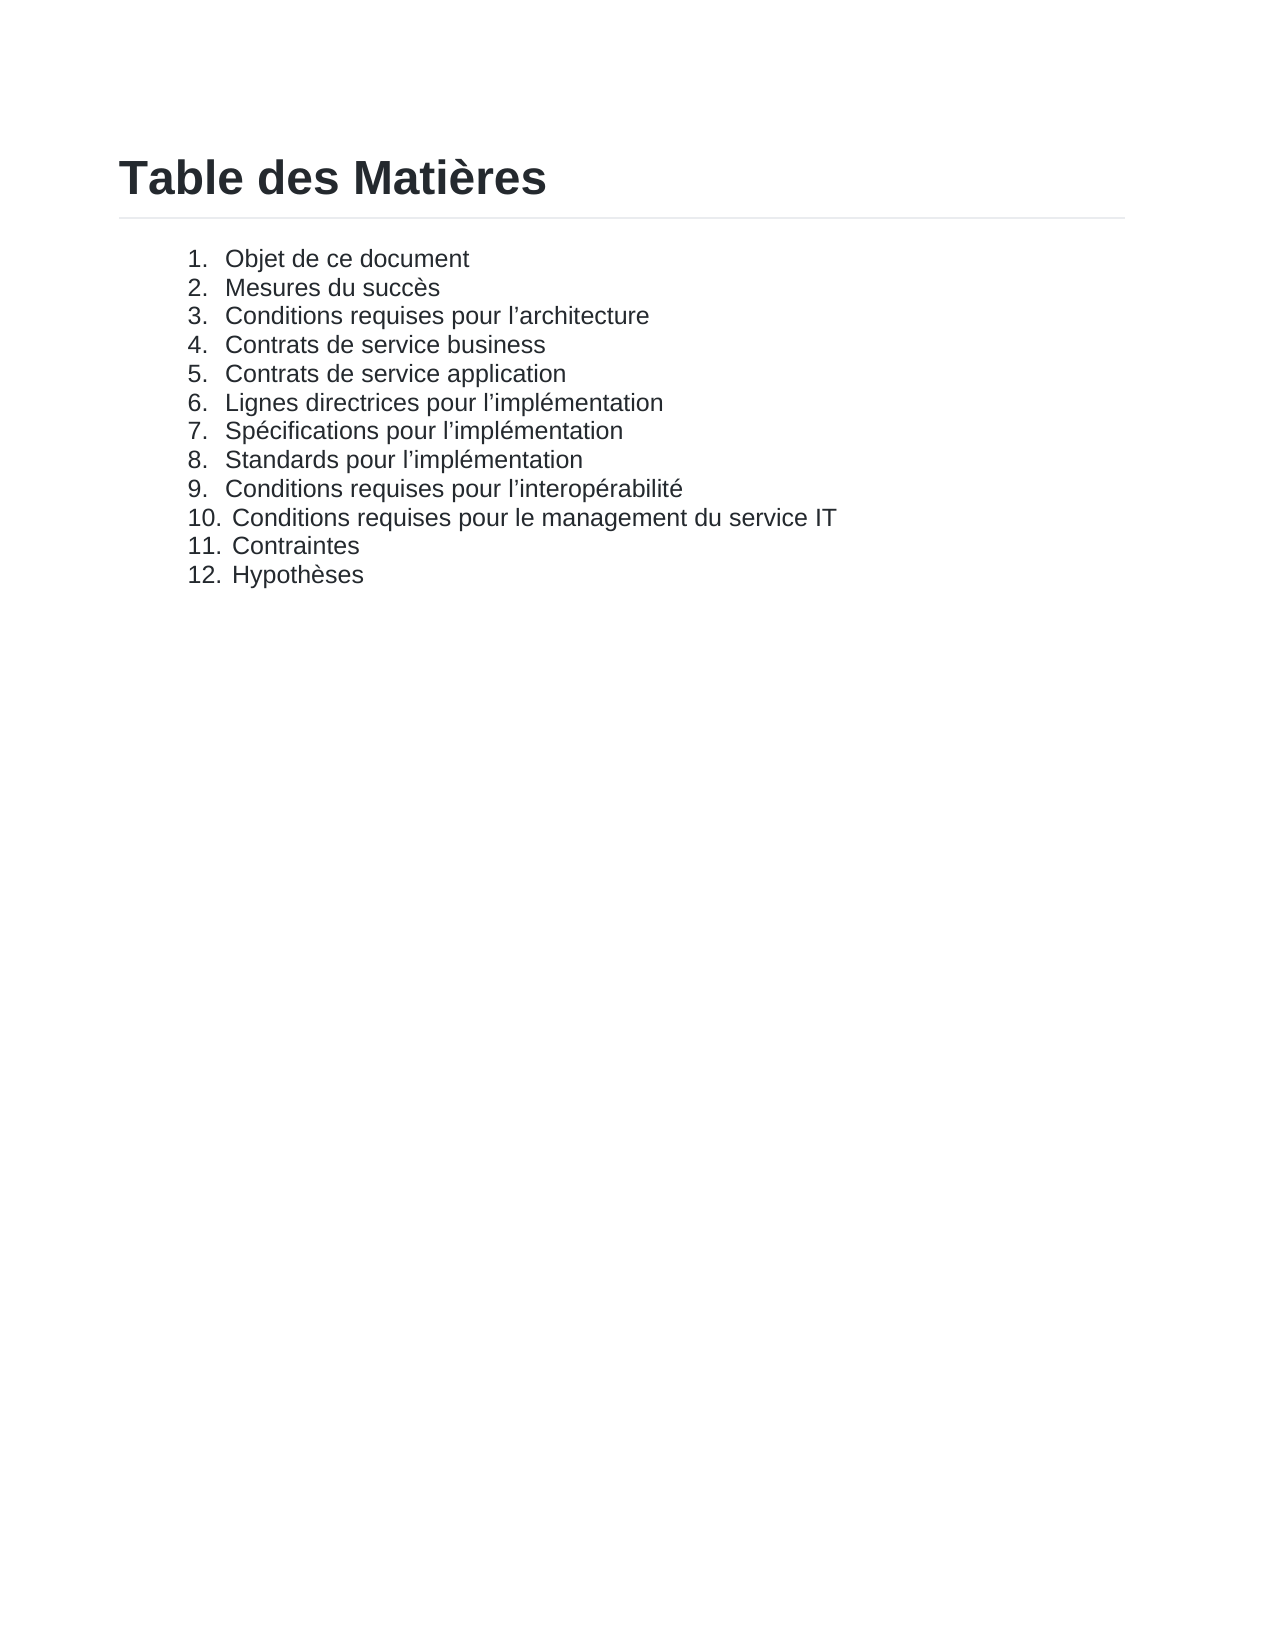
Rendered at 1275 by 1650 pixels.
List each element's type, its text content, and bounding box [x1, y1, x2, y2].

list Contrats de service application [187, 359, 1125, 388]
list Standards pour l’implémentation [187, 445, 1125, 474]
subtitle Table des Matières [119, 150, 1125, 217]
list Conditions requises pour l’interopérabilité [187, 474, 1125, 503]
list Conditions requises pour le management du service IT [187, 503, 1125, 531]
list Spécifications pour l’implémentation [187, 416, 1125, 445]
list Contraintes [187, 531, 1125, 560]
list Conditions requises pour l’architecture [187, 301, 1125, 330]
list Mesures du succès [187, 273, 1125, 301]
list Contrats de service business [187, 330, 1125, 359]
list Objet de ce document [187, 244, 1125, 273]
list Hypothèses [187, 560, 1125, 589]
list Lignes directrices pour l’implémentation [187, 388, 1125, 416]
